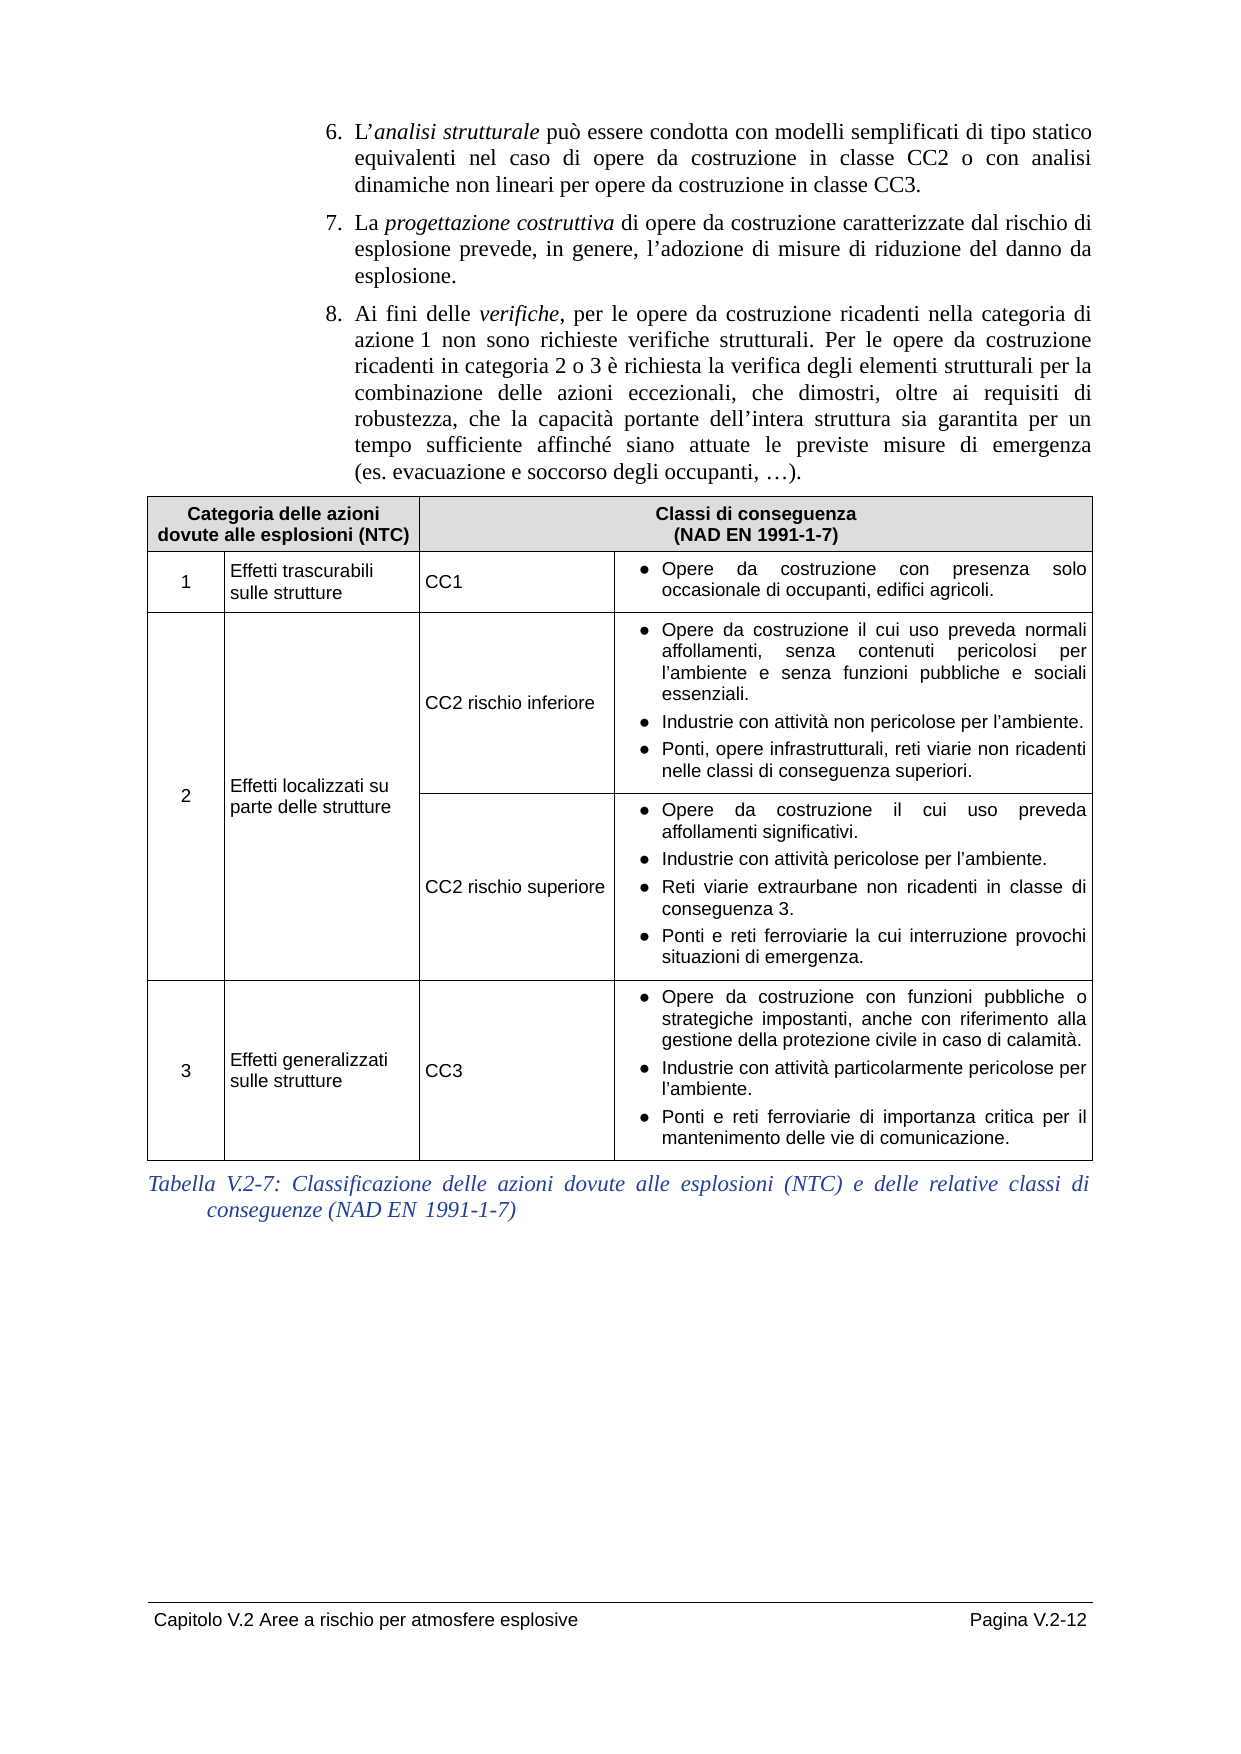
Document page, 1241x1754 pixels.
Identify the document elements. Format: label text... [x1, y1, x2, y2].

table_header Classi di conseguenza (NAD EN 1991-1-7) [420, 497, 1092, 551]
list Ai fini delle verifiche, per le opere da costruzione ricadenti nella categoria di azione 1 non sono richieste verifiche strutturali. Per le opere da costruzione ricadenti in categoria 2 o 3 è richiesta la verifica degli elementi strutturali per la combinazione delle azioni eccezionali, che dimostri, oltre ai requisiti di robustezza, che la capacità portante dell’intera struttura sia garantita per un tempo sufficiente affinché siano attuate le previste misure di emergenza (es. evacuazione e soccorso degli occupanti, …). [342, 300, 1093, 484]
table_cell CC1 [420, 552, 614, 612]
list L’analisi strutturale può essere condotta con modelli semplificati di tipo statico equivalenti nel caso di opere da costruzione in classe CC2 o con analisi dinamiche non lineari per opere da costruzione in classe CC3. [342, 118, 1093, 197]
table_cell 2 [148, 613, 224, 979]
table_header Categoria delle azioni dovute alle esplosioni (NTC) [148, 497, 419, 551]
table_cell Effetti localizzati su parte delle strutture [225, 613, 419, 979]
table_cell CC2 rischio superiore [420, 794, 614, 979]
table_cell Effetti generalizzati sulle strutture [225, 981, 419, 1160]
table_cell Opere da costruzione con presenza solo occasionale di occupanti, edifici agricoli. [615, 552, 1092, 612]
table_cell 3 [148, 981, 224, 1160]
table_cell 1 [148, 552, 224, 612]
table_cell Opere da costruzione con funzioni pubbliche o strategiche impostanti, anche con riferimento alla gestione della protezione civile in caso di calamità. Industrie con attività particolarmente pericolose per l’ambiente. Ponti e reti ferroviarie di importanza critica per il mantenimento delle vie di comunicazione. [615, 981, 1092, 1160]
table_cell CC2 rischio inferiore [420, 613, 614, 793]
table_cell Effetti trascurabili sulle strutture [225, 552, 419, 612]
table_cell Opere da costruzione il cui uso preveda affollamenti significativi. Industrie con attività pericolose per l’ambiente. Reti viarie extraurbane non ricadenti in classe di conseguenza 3. Ponti e reti ferroviarie la cui interruzione provochi situazioni di emergenza. [615, 794, 1092, 979]
list La progettazione costruttiva di opere da costruzione caratterizzate dal rischio di esplosione prevede, in genere, l’adozione di misure di riduzione del danno da esplosione. [342, 209, 1093, 288]
table_cell CC3 [420, 981, 614, 1160]
table_cell Opere da costruzione il cui uso preveda normali affollamenti, senza contenuti pericolosi per l’ambiente e senza funzioni pubbliche e sociali essenziali. Industrie con attività non pericolose per l’ambiente. Ponti, opere infrastrutturali, reti viarie non ricadenti nelle classi di conseguenza superiori. [615, 613, 1092, 793]
text Tabella V.2-7: Classificazione delle azioni dovute alle esplosioni (NTC) e delle relative classi di conseguenze (NAD EN 1991-1-7) [148, 1170, 1093, 1222]
